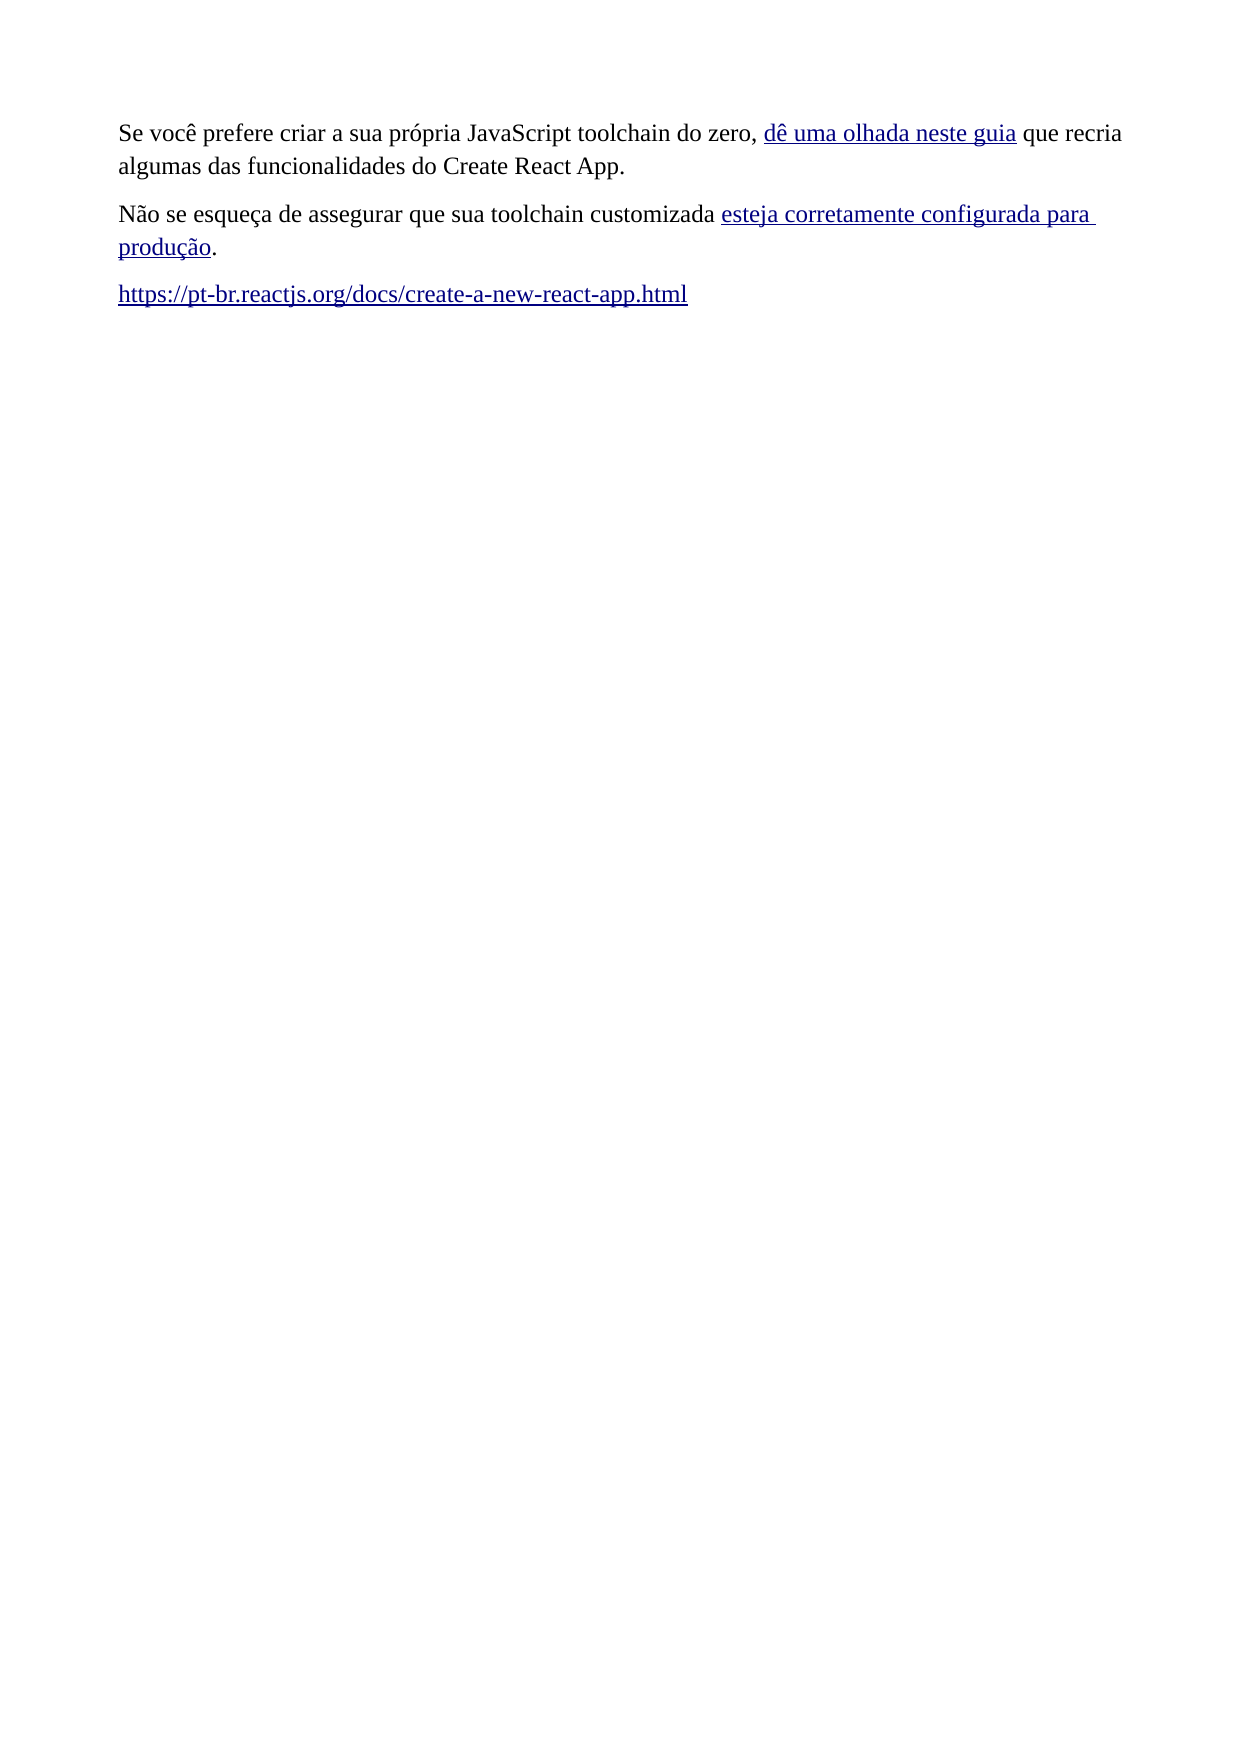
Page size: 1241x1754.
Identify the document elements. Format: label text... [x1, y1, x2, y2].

text Se você prefere criar a sua própria JavaScript toolchain do zero, dê uma olhada neste guia que recria algumas das funcionalidades do Create React App. [118, 118, 1122, 180]
text Não se esqueça de assegurar que sua toolchain customizada esteja corretamente configurada para produção. [118, 199, 1122, 261]
text https://pt-br.reactjs.org/docs/create-a-new-react-app.html [118, 279, 1122, 308]
